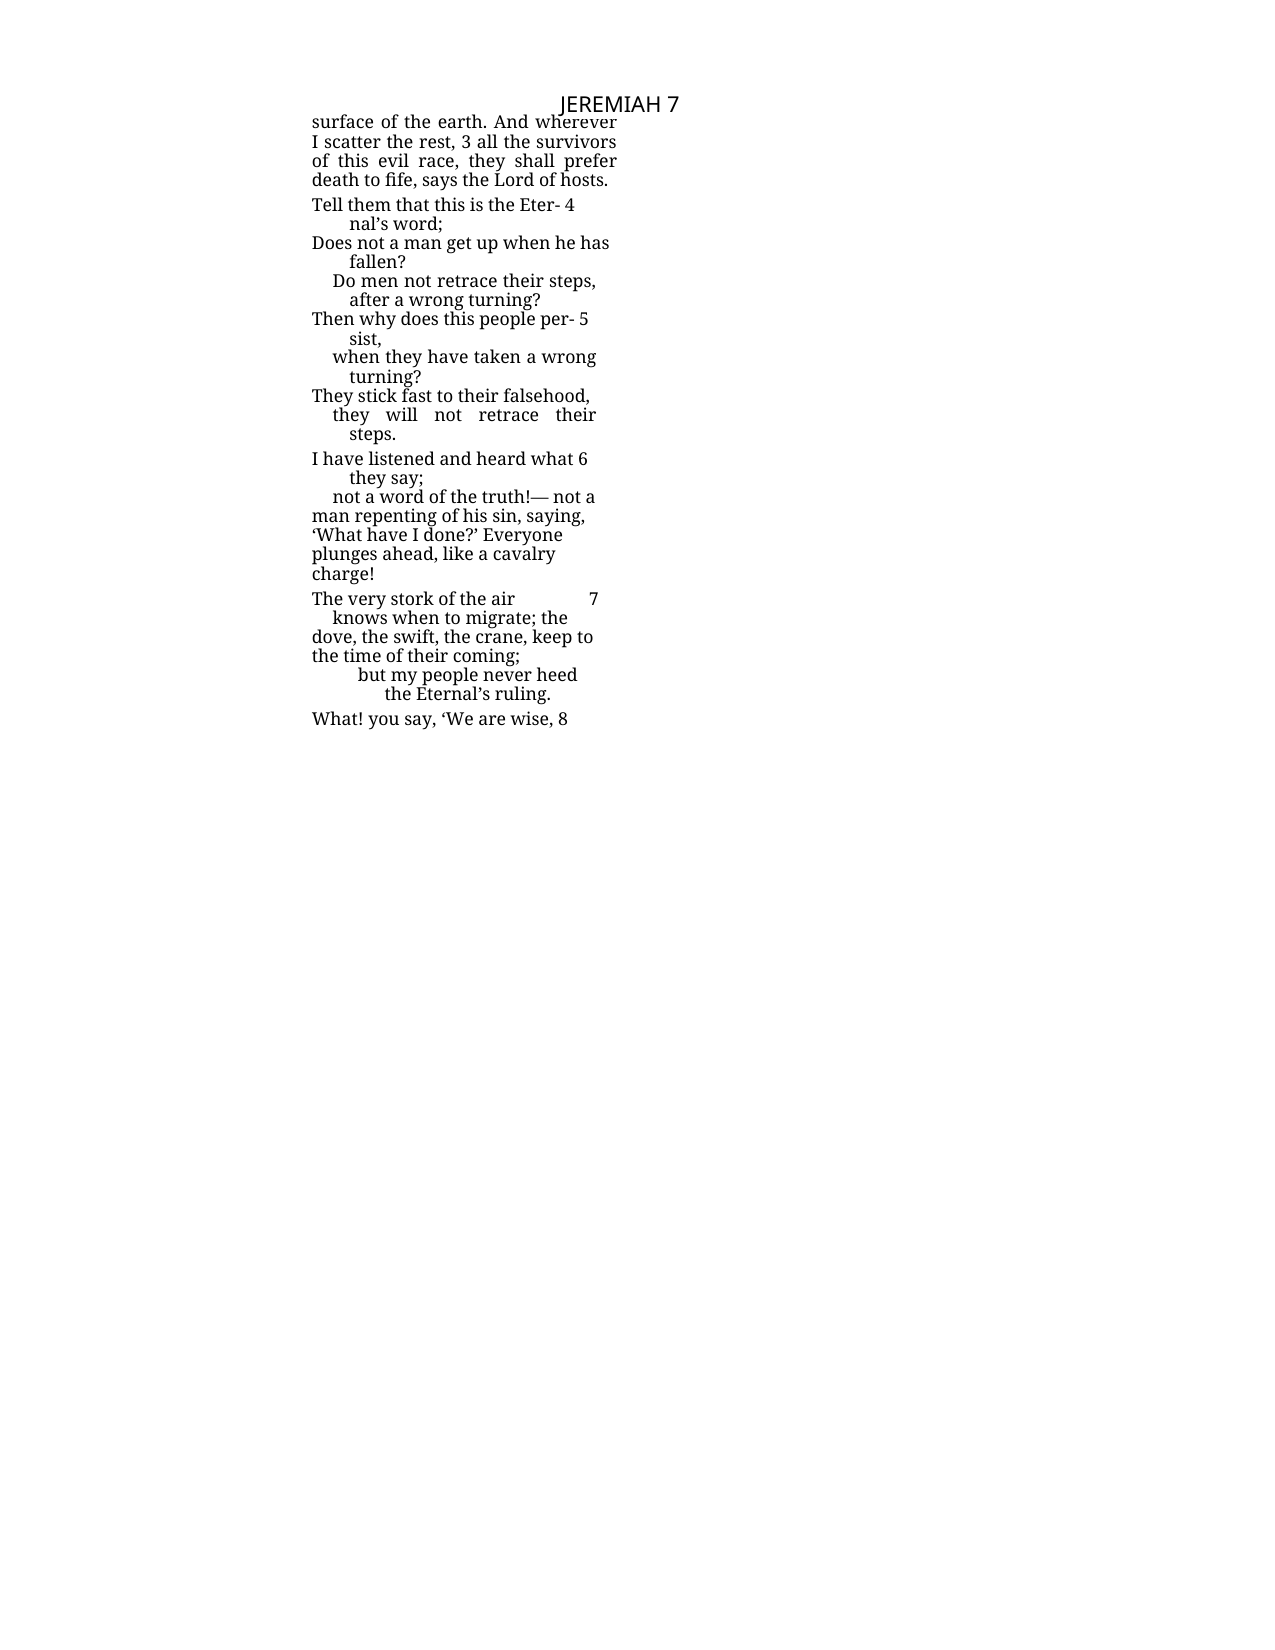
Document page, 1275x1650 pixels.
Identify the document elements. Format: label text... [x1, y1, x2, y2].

text knows when to migrate; the dove, the swift, the crane, keep to the time of their coming; [312, 609, 617, 666]
text not a word of the truth!— not a man repenting of his sin, saying, ‘What have I done?’ Everyone plunges ahead, like a cavalry charge! [312, 488, 617, 584]
text The very stork of the air 7 [312, 590, 617, 609]
text I have listened and heard what 6 they say; [312, 450, 617, 488]
text Then why does this people per- 5 sist, [312, 311, 617, 349]
text Does not a man get up when he has fallen? [312, 234, 617, 272]
text They stick fast to their false­hood, [312, 387, 617, 406]
text What! you say, ‘We are wise, 8 [312, 712, 617, 729]
text Do men not retrace their steps, after a wrong turn­ing? [332, 272, 597, 311]
text they will not retrace their steps. [332, 406, 597, 444]
text but my people never heed the Eternal’s ruling. [318, 666, 617, 704]
text Tell them that this is the Eter- 4 nal’s word; [312, 196, 617, 234]
text when they have taken a wrong turning? [332, 349, 597, 387]
text surface of the earth. And wherever I scatter the rest, 3 all the survivors of this evil race, they shall prefer death to fife, says the Lord of hosts. [312, 114, 617, 190]
